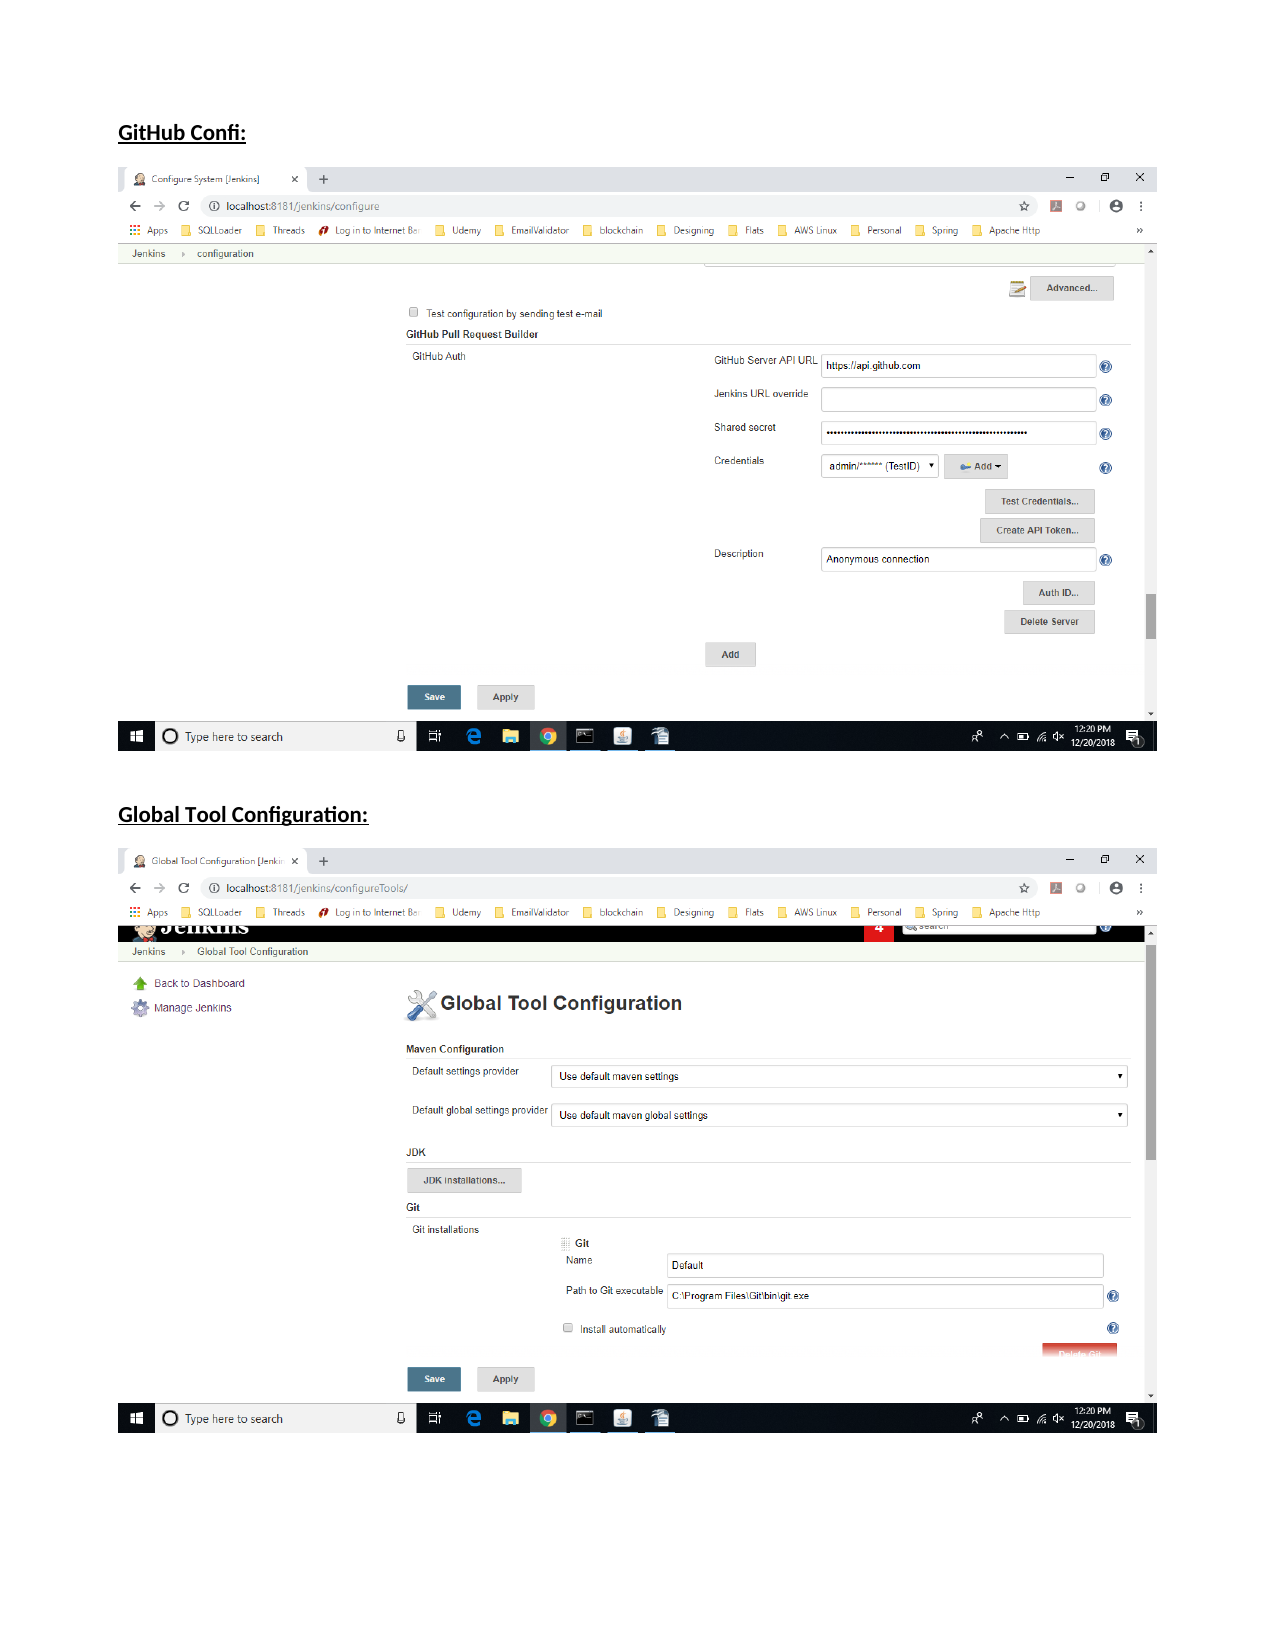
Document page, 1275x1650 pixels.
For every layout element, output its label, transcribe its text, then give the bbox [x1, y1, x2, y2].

text Global Tool Configuration: [118, 800, 1157, 828]
text GitHub Confi: [118, 118, 1157, 146]
picture [118, 167, 1157, 751]
picture [118, 848, 1157, 1433]
